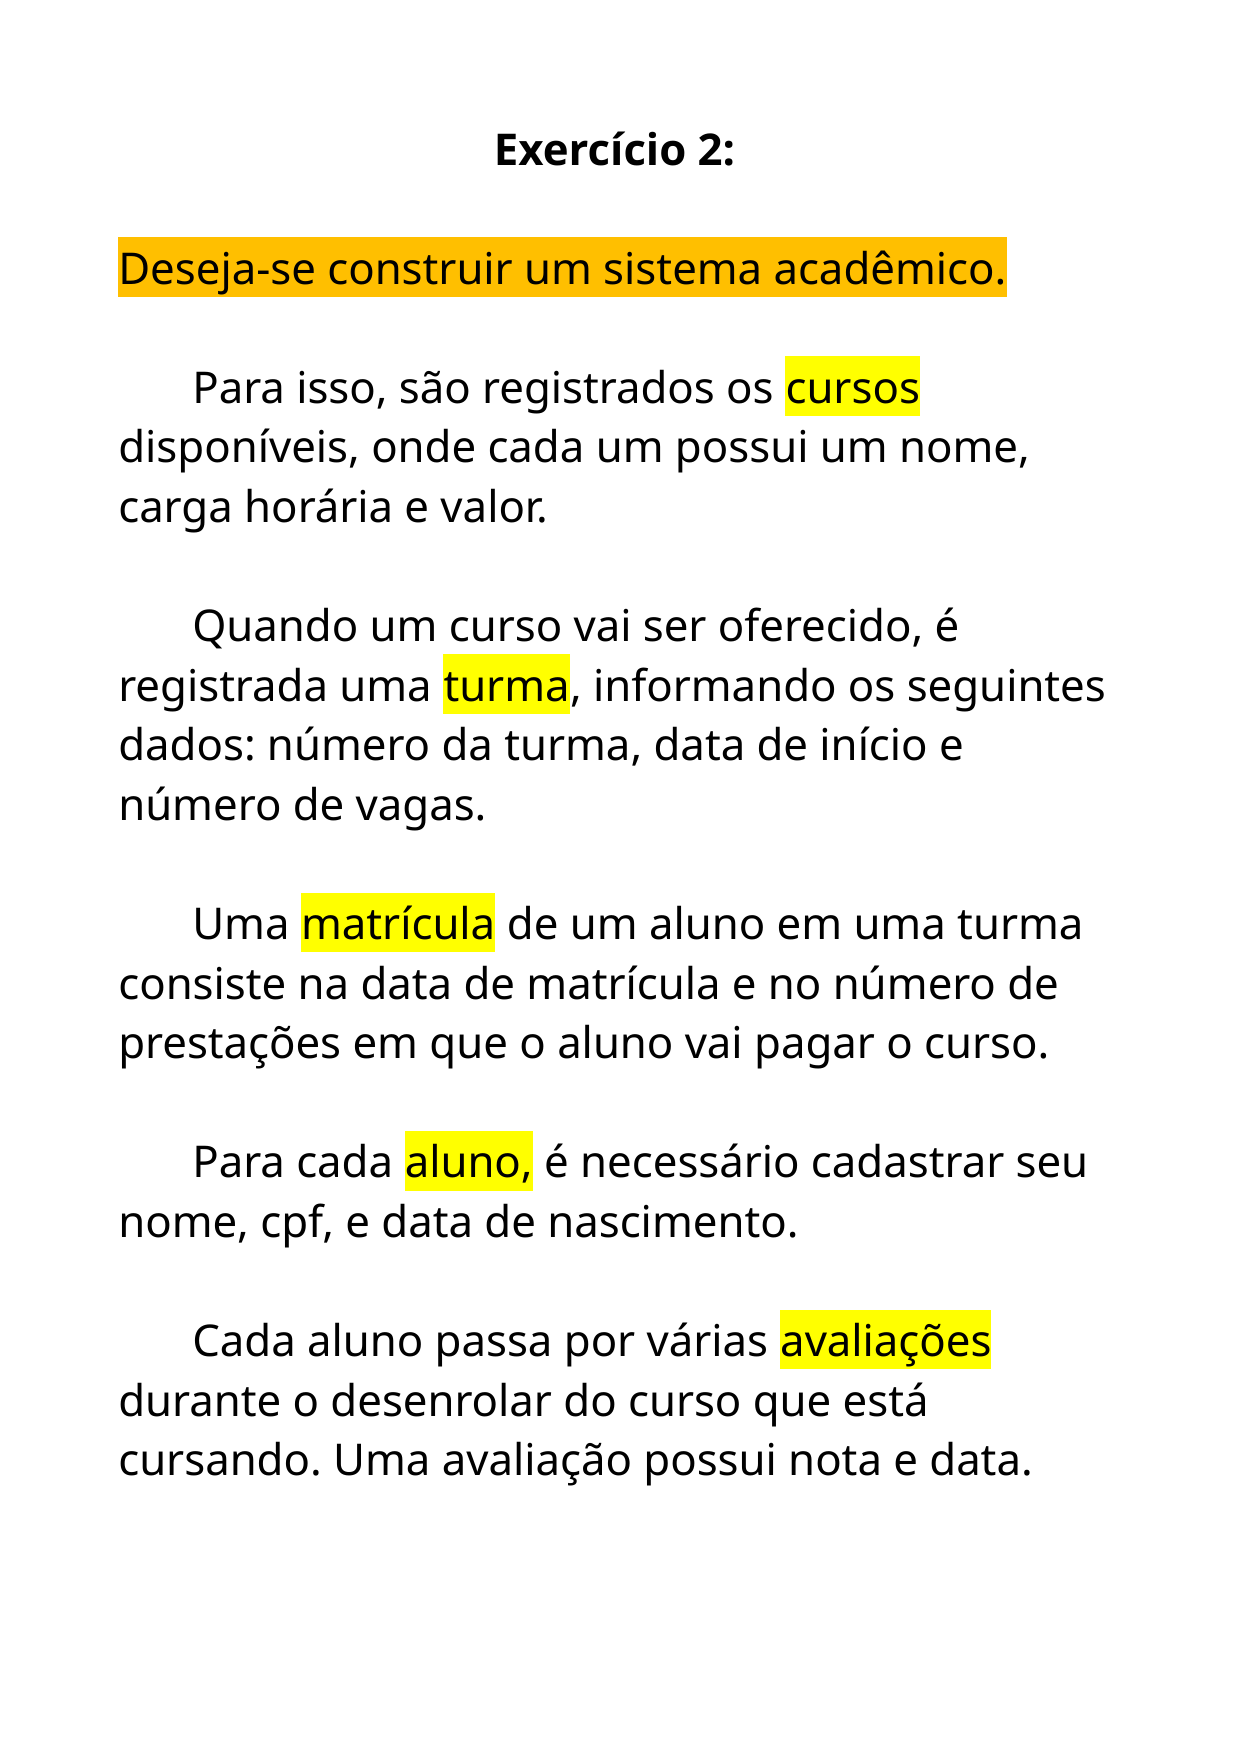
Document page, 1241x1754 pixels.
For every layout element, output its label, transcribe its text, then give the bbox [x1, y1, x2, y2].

text Quando um curso vai ser oferecido, é registrada uma turma, informando os seguintes dados: número da turma, data de início e número de vagas. [118, 595, 1122, 833]
text Para cada aluno, é necessário cadastrar seu nome, cpf, e data de nascimento. [118, 1131, 1122, 1250]
text Exercício 2: [118, 118, 1122, 178]
text Cada aluno passa por várias avaliações durante o desenrolar do curso que está cursando. Uma avaliação possui nota e data. [118, 1310, 1122, 1488]
text Uma matrícula de um aluno em uma turma consiste na data de matrícula e no número de prestações em que o aluno vai pagar o curso. [118, 893, 1122, 1071]
text Deseja-se construir um sistema acadêmico. [118, 237, 1122, 297]
text Para isso, são registrados os cursos disponíveis, onde cada um possui um nome, carga horária e valor. [118, 356, 1122, 535]
